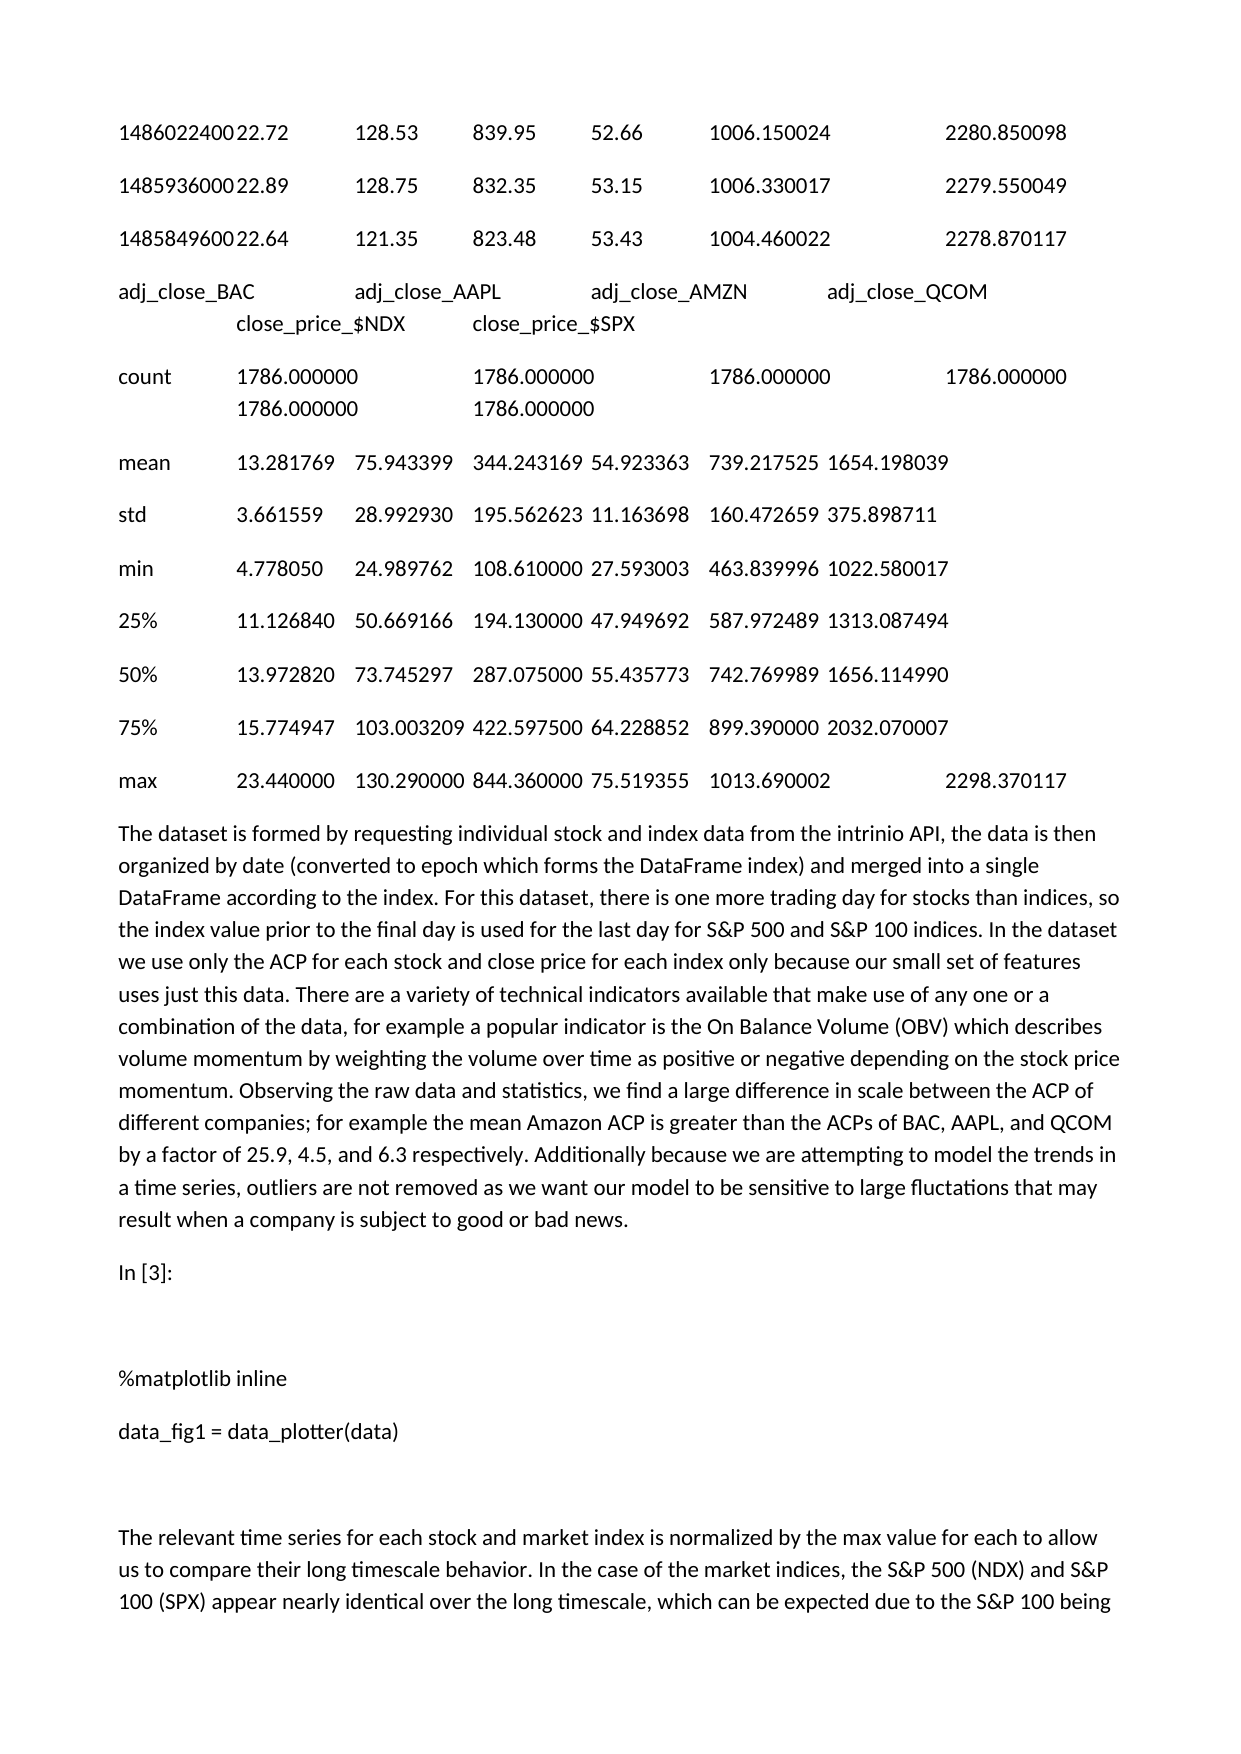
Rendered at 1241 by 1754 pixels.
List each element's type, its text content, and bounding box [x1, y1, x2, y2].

text 50% 13.972820 73.745297 287.075000 55.435773 742.769989 1656.114990 [118, 660, 1122, 688]
text min 4.778050 24.989762 108.610000 27.593003 463.839996 1022.580017 [118, 554, 1122, 582]
text data_fig1 = data_plotter(data) [118, 1417, 1122, 1445]
text adj_close_BAC adj_close_AAPL adj_close_AMZN adj_close_QCOM close_price_$NDX close_price_$SPX [118, 277, 1122, 337]
text 1485849600 22.64 121.35 823.48 53.43 1004.460022 2278.870117 [118, 224, 1122, 252]
text max 23.440000 130.290000 844.360000 75.519355 1013.690002 2298.370117 [118, 766, 1122, 794]
text 1485936000 22.89 128.75 832.35 53.15 1006.330017 2279.550049 [118, 171, 1122, 199]
text 75% 15.774947 103.003209 422.597500 64.228852 899.390000 2032.070007 [118, 713, 1122, 741]
text std 3.661559 28.992930 195.562623 11.163698 160.472659 375.898711 [118, 501, 1122, 529]
text count 1786.000000 1786.000000 1786.000000 1786.000000 1786.000000 1786.000000 [118, 362, 1122, 423]
text The relevant time series for each stock and market index is normalized by the max value for each to allow us to compare their long timescale behavior. In the case of the market indices, the S&P 500 (NDX) and S&P 100 (SPX) appear nearly identical over the long timescale, which can be expected due to the S&P 100 being [118, 1523, 1122, 1616]
text 25% 11.126840 50.669166 194.130000 47.949692 587.972489 1313.087494 [118, 607, 1122, 635]
text The dataset is formed by requesting individual stock and index data from the intrinio API, the data is then organized by date (converted to epoch which forms the DataFrame index) and merged into a single DataFrame according to the index. For this dataset, there is one more trading day for stocks than indices, so the index value prior to the final day is used for the last day for S&P 500 and S&P 100 indices. In the dataset we use only the ACP for each stock and close price for each index only because our small set of features uses just this data. There are a variety of technical indicators available that make use of any one or a combination of the data, for example a popular indicator is the On Balance Volume (OBV) which describes volume momentum by weighting the volume over time as positive or negative depending on the stock price momentum. Observing the raw data and statistics, we find a large difference in scale between the ACP of different companies; for example the mean Amazon ACP is greater than the ACPs of BAC, AAPL, and QCOM by a factor of 25.9, 4.5, and 6.3 respectively. Additionally because we are attempting to model the trends in a time series, outliers are not removed as we want our model to be sensitive to large fluctations that may result when a company is subject to good or bad news. [118, 819, 1122, 1233]
text 1486022400 22.72 128.53 839.95 52.66 1006.150024 2280.850098 [118, 118, 1122, 146]
text %matplotlib inline [118, 1364, 1122, 1392]
text In [3]: [118, 1258, 1122, 1286]
text mean 13.281769 75.943399 344.243169 54.923363 739.217525 1654.198039 [118, 448, 1122, 476]
